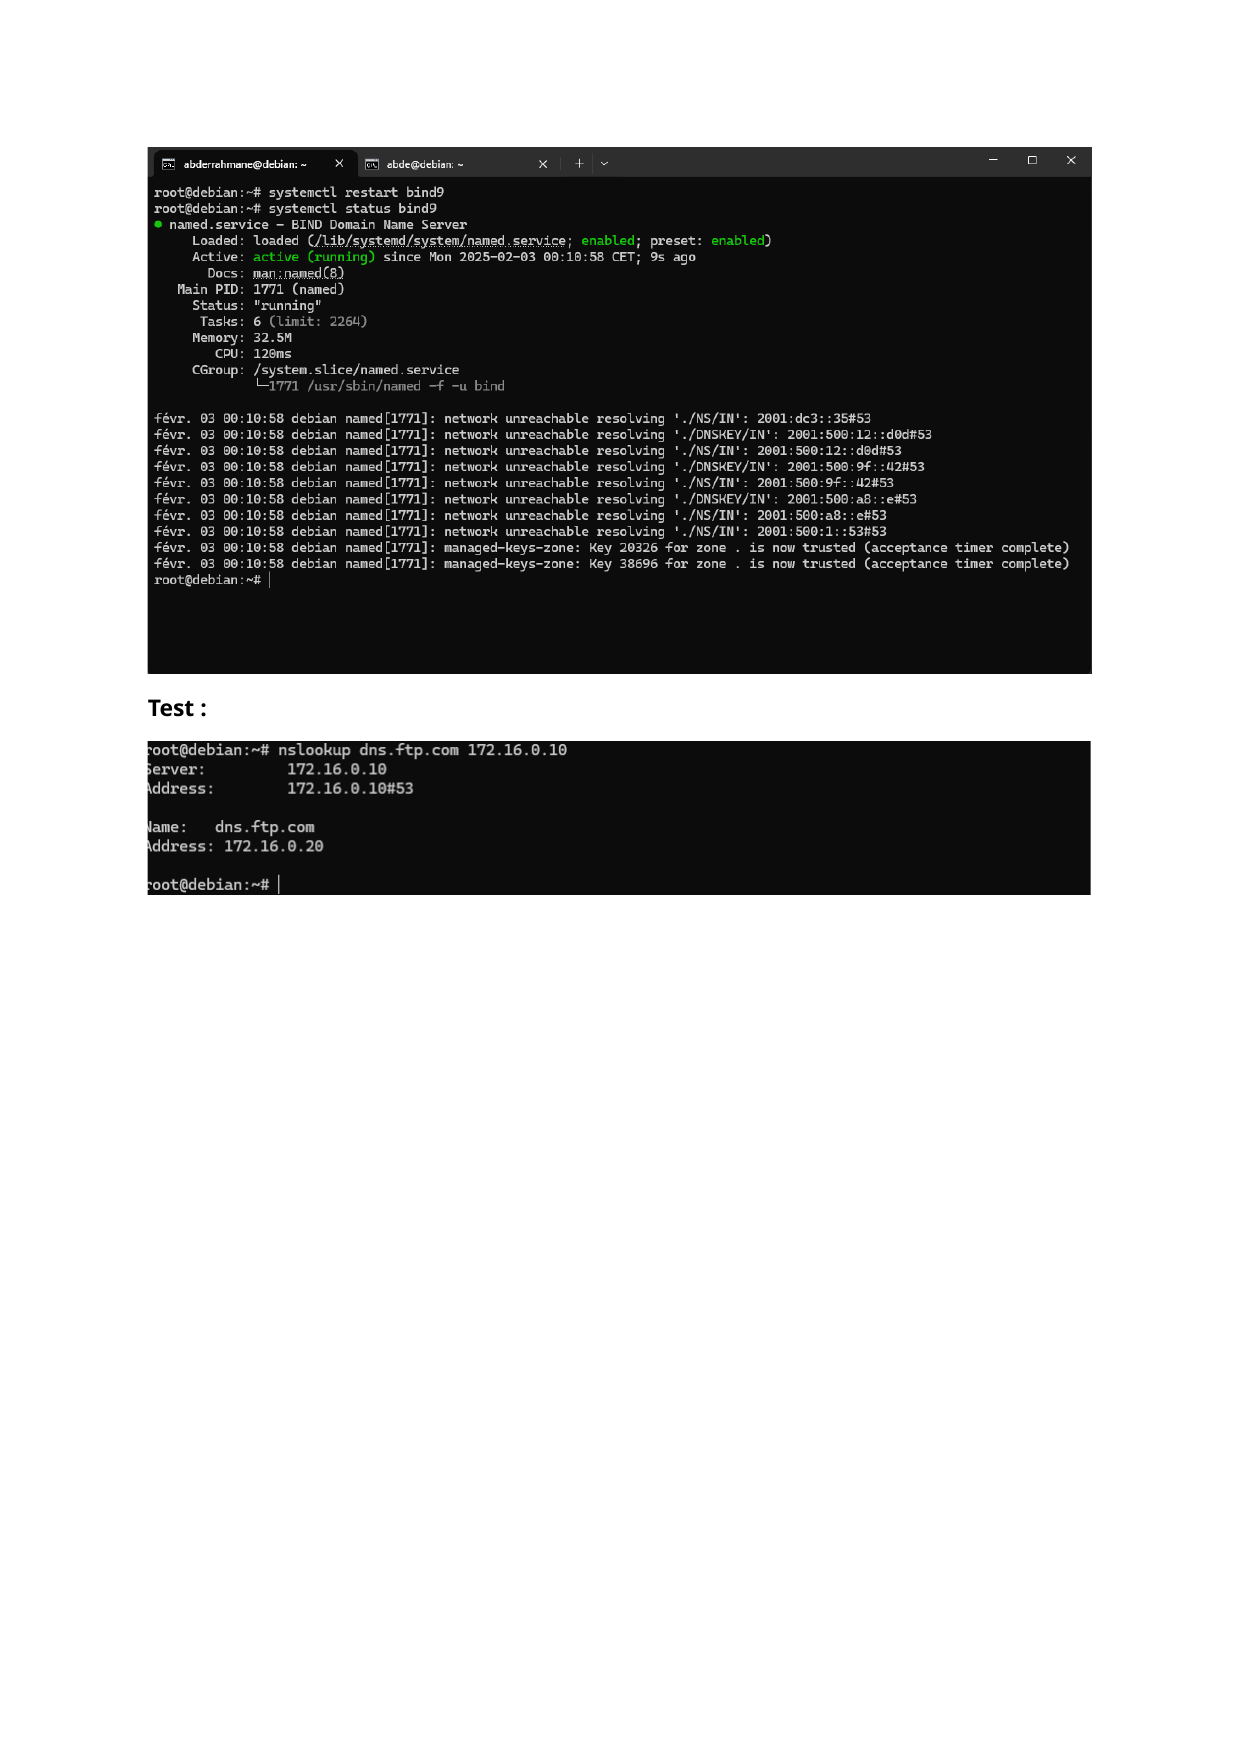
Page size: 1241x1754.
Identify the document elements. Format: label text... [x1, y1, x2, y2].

text Test : [148, 692, 1093, 723]
